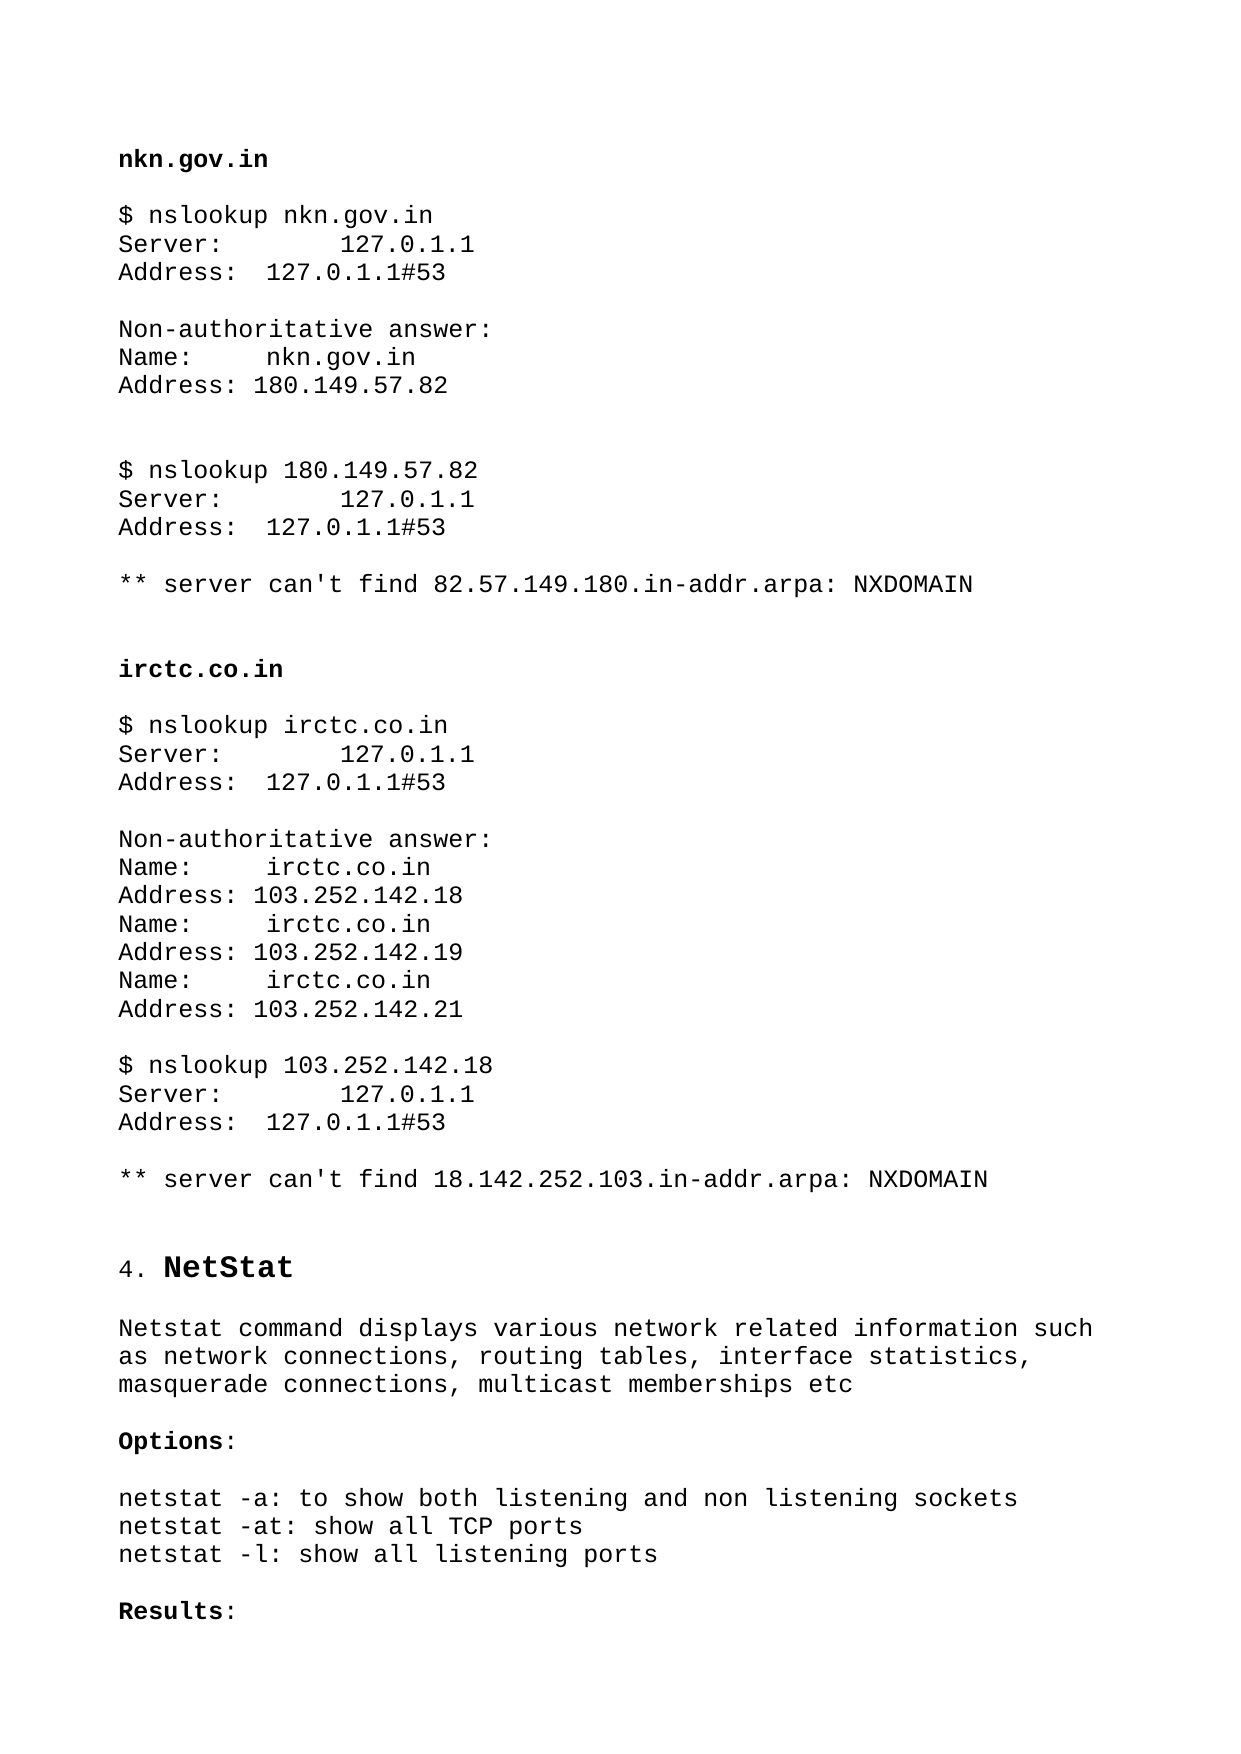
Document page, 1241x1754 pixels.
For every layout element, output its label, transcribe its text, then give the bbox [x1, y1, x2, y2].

text ** server can't find 82.57.149.180.in-addr.arpa: NXDOMAIN [118, 571, 1122, 600]
text Non-authoritative answer: [118, 826, 1122, 855]
text $ nslookup 180.149.57.82 [118, 458, 1122, 486]
text Results: [118, 1598, 1122, 1627]
text nkn.gov.in [118, 146, 1122, 175]
text Name: nkn.gov.in [118, 345, 1122, 373]
text Options: [118, 1428, 1122, 1457]
text Address: 127.0.1.1#53 [118, 260, 1122, 288]
text Name: irctc.co.in [118, 855, 1122, 883]
text Server: 127.0.1.1 [118, 741, 1122, 770]
text 4. NetStat [118, 1251, 1122, 1287]
text Server: 127.0.1.1 [118, 231, 1122, 260]
text Address: 103.252.142.18 [118, 883, 1122, 911]
text ** server can't find 18.142.252.103.in-addr.arpa: NXDOMAIN [118, 1166, 1122, 1195]
text Address: 127.0.1.1#53 [118, 515, 1122, 543]
text Address: 103.252.142.21 [118, 996, 1122, 1025]
text $ nslookup nkn.gov.in [118, 203, 1122, 231]
text Address: 127.0.1.1#53 [118, 770, 1122, 798]
text Server: 127.0.1.1 [118, 1081, 1122, 1110]
text Name: irctc.co.in [118, 911, 1122, 940]
text Address: 180.149.57.82 [118, 373, 1122, 401]
text Name: irctc.co.in [118, 968, 1122, 996]
text Non-authoritative answer: [118, 316, 1122, 345]
text Server: 127.0.1.1 [118, 486, 1122, 515]
text Address: 127.0.1.1#53 [118, 1110, 1122, 1138]
text netstat -at: show all TCP ports [118, 1513, 1122, 1542]
text Netstat command displays various network related information such as network connections, routing tables, interface statistics, masquerade connections, multicast memberships etc [118, 1315, 1122, 1400]
text $ nslookup 103.252.142.18 [118, 1053, 1122, 1081]
text Address: 103.252.142.19 [118, 940, 1122, 968]
text netstat -l: show all listening ports [118, 1542, 1122, 1570]
text $ nslookup irctc.co.in [118, 713, 1122, 741]
text irctc.co.in [118, 656, 1122, 685]
text netstat -a: to show both listening and non listening sockets [118, 1485, 1122, 1513]
